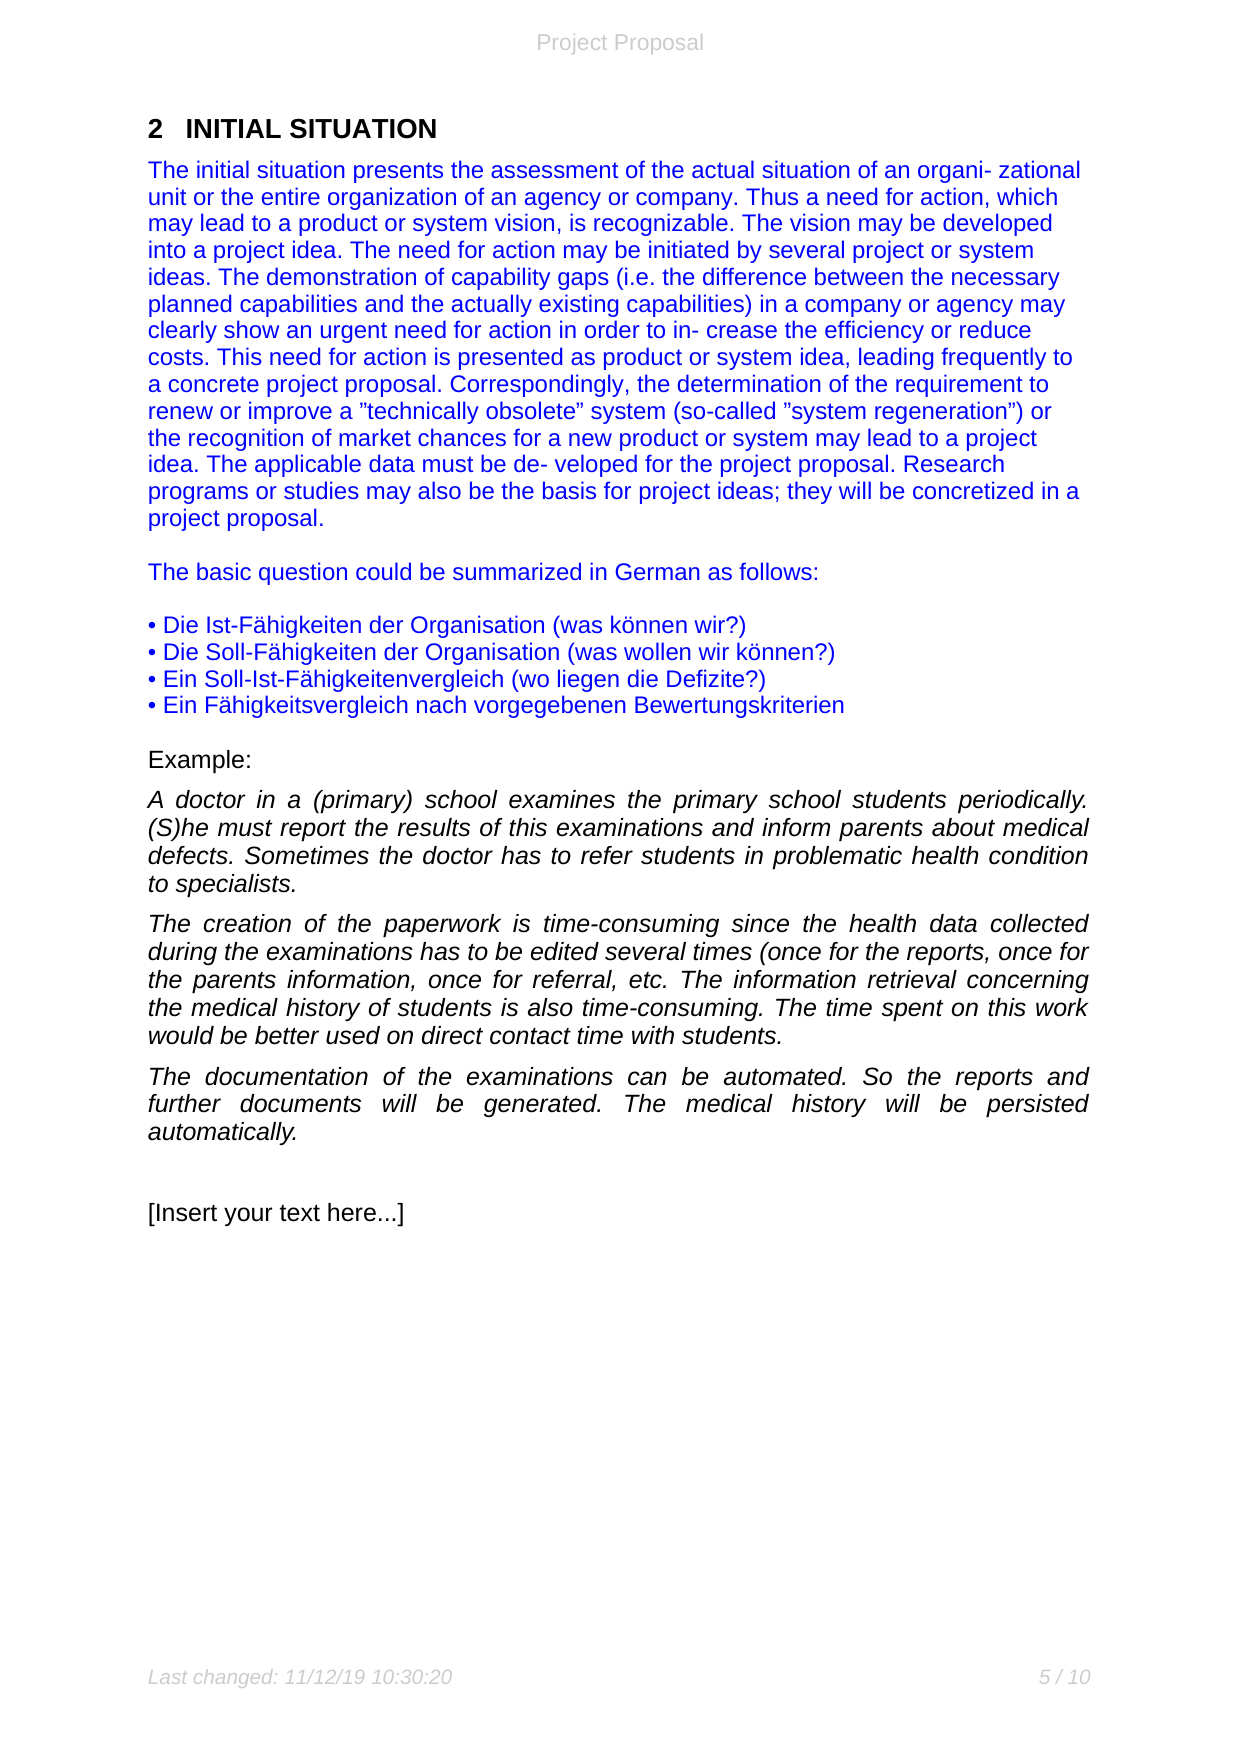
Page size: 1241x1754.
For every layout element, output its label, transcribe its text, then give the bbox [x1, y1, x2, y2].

text The creation of the paperwork is time-consuming since the health data collected during the examinations has to be edited several times (once for the reports, once for the parents information, once for referral, etc. The information retrieval concerning the medical history of students is also time-consuming. The time spent on this work would be better used on direct contact time with students. [148, 910, 1093, 1050]
text • Ein Soll-Ist-Fähigkeitenvergleich (wo liegen die Defizite?) [148, 665, 1093, 692]
text • Die Ist-Fähigkeiten der Organisation (was können wir?) [148, 612, 1093, 638]
subtitle Initial Situation [148, 113, 1093, 144]
text • Die Soll-Fähigkeiten der Organisation (was wollen wir können?) [148, 638, 1093, 665]
text Example: [148, 746, 1093, 773]
text The basic question could be summarized in German as follows: [148, 558, 1093, 585]
text The initial situation presents the assessment of the actual situation of an organi- zational unit or the entire organization of an agency or company. Thus a need for action, which may lead to a product or system vision, is recognizable. The vision may be developed into a project idea. The need for action may be initiated by several project or system ideas. The demonstration of capability gaps (i.e. the difference between the necessary planned capabilities and the actually existing capabilities) in a company or agency may clearly show an urgent need for action in order to in- crease the efficiency or reduce costs. This need for action is presented as product or system idea, leading frequently to a concrete project proposal. Correspondingly, the determination of the requirement to renew or improve a ”technically obsolete” system (so-called ”system regeneration”) or the recognition of market chances for a new product or system may lead to a project idea. The applicable data must be de- veloped for the project proposal. Research programs or studies may also be the basis for project ideas; they will be concretized in a project proposal. [148, 157, 1093, 531]
text [Insert your text here...] [148, 1199, 1093, 1227]
text • Ein Fähigkeitsvergleich nach vorgegebenen Bewertungskriterien [148, 692, 1093, 719]
text A doctor in a (primary) school examines the primary school students periodically. (S)he must report the results of this examinations and inform parents about medical defects. Sometimes the doctor has to refer students in problematic health condition to specialists. [148, 786, 1093, 898]
text The documentation of the examinations can be automated. So the reports and further documents will be generated. The medical history will be persisted automatically. [148, 1062, 1093, 1146]
